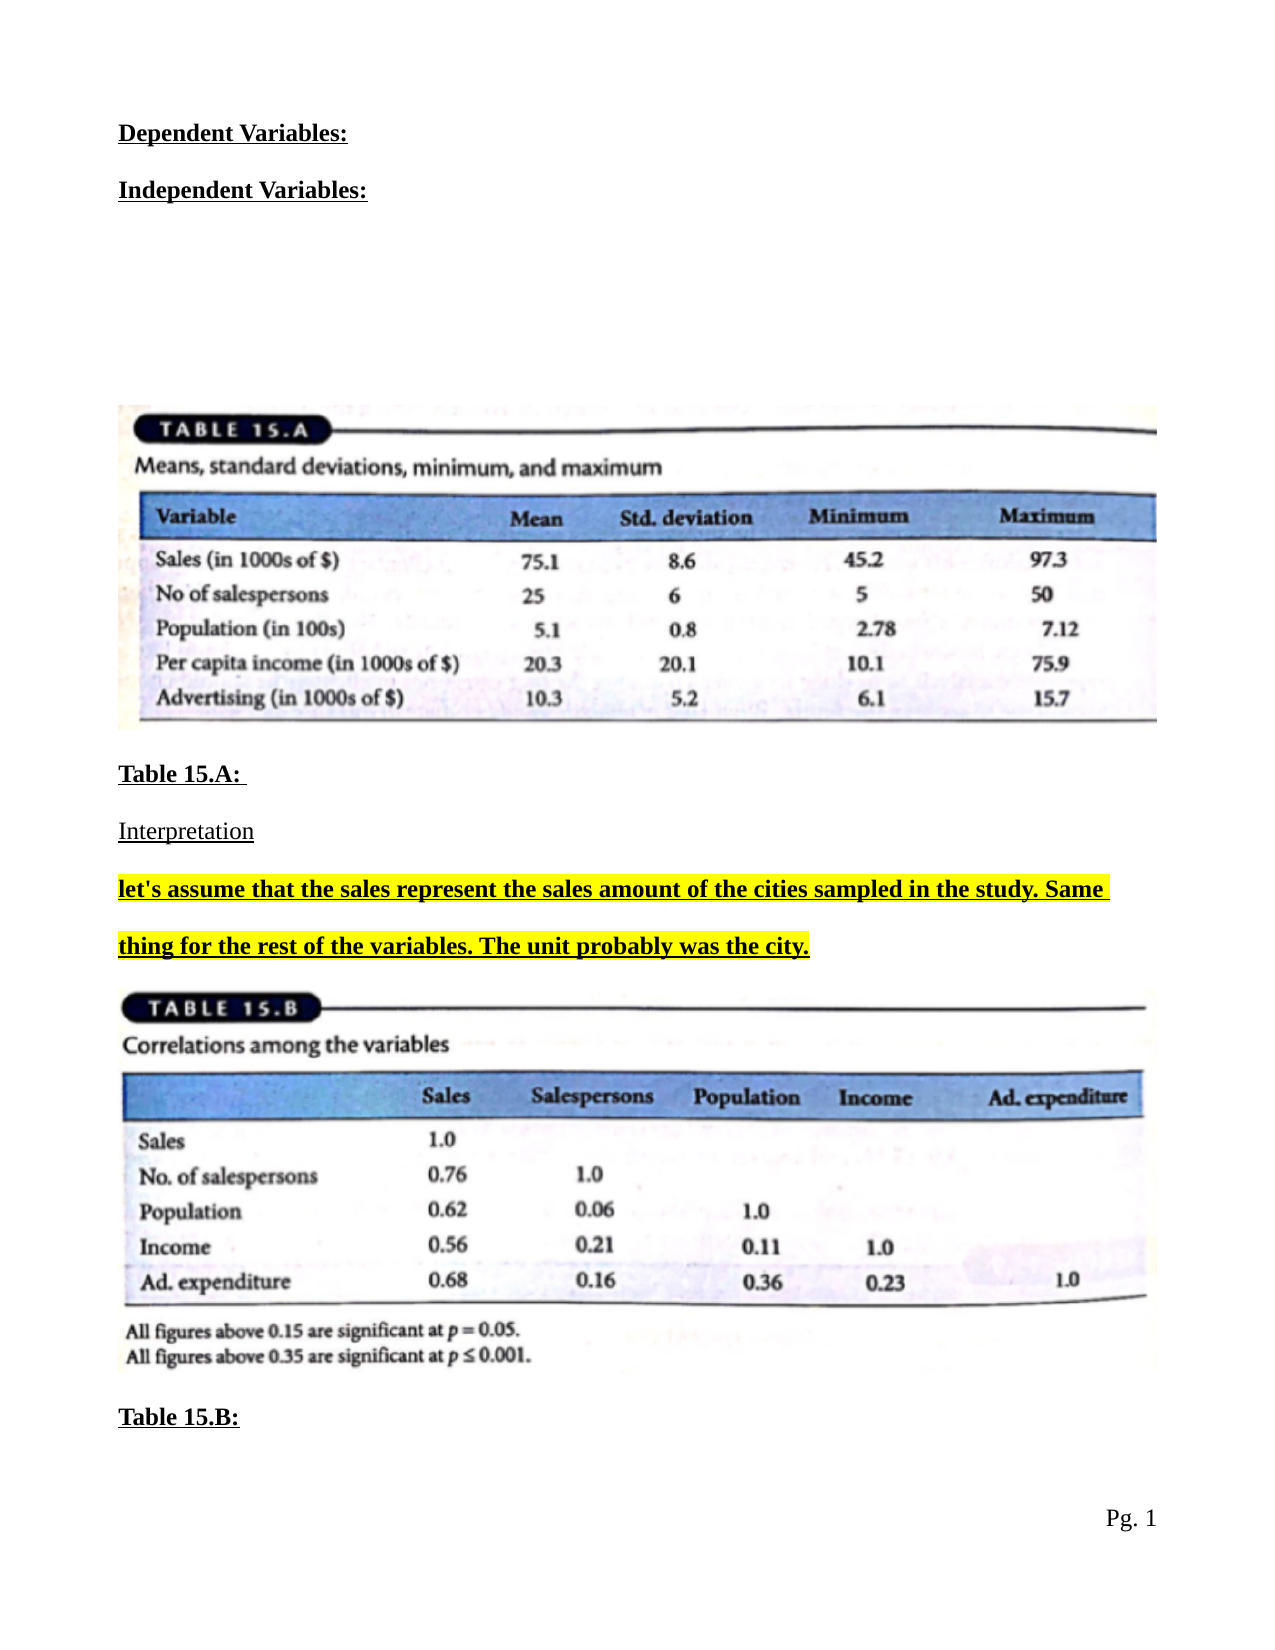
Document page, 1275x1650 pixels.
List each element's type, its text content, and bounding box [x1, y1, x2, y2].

text Table 15.A: [118, 730, 1157, 787]
picture [118, 405, 1157, 730]
text Table 15.B: [118, 1373, 1157, 1431]
text let's assume that the sales represent the sales amount of the cities sampled in the study. Same thing for the rest of the variables. The unit probably was the city. [118, 874, 1157, 960]
text Dependent Variables: [118, 118, 1157, 147]
text Independent Variables: [118, 176, 1157, 204]
text Interpretation [118, 816, 1157, 845]
picture [118, 988, 1157, 1373]
